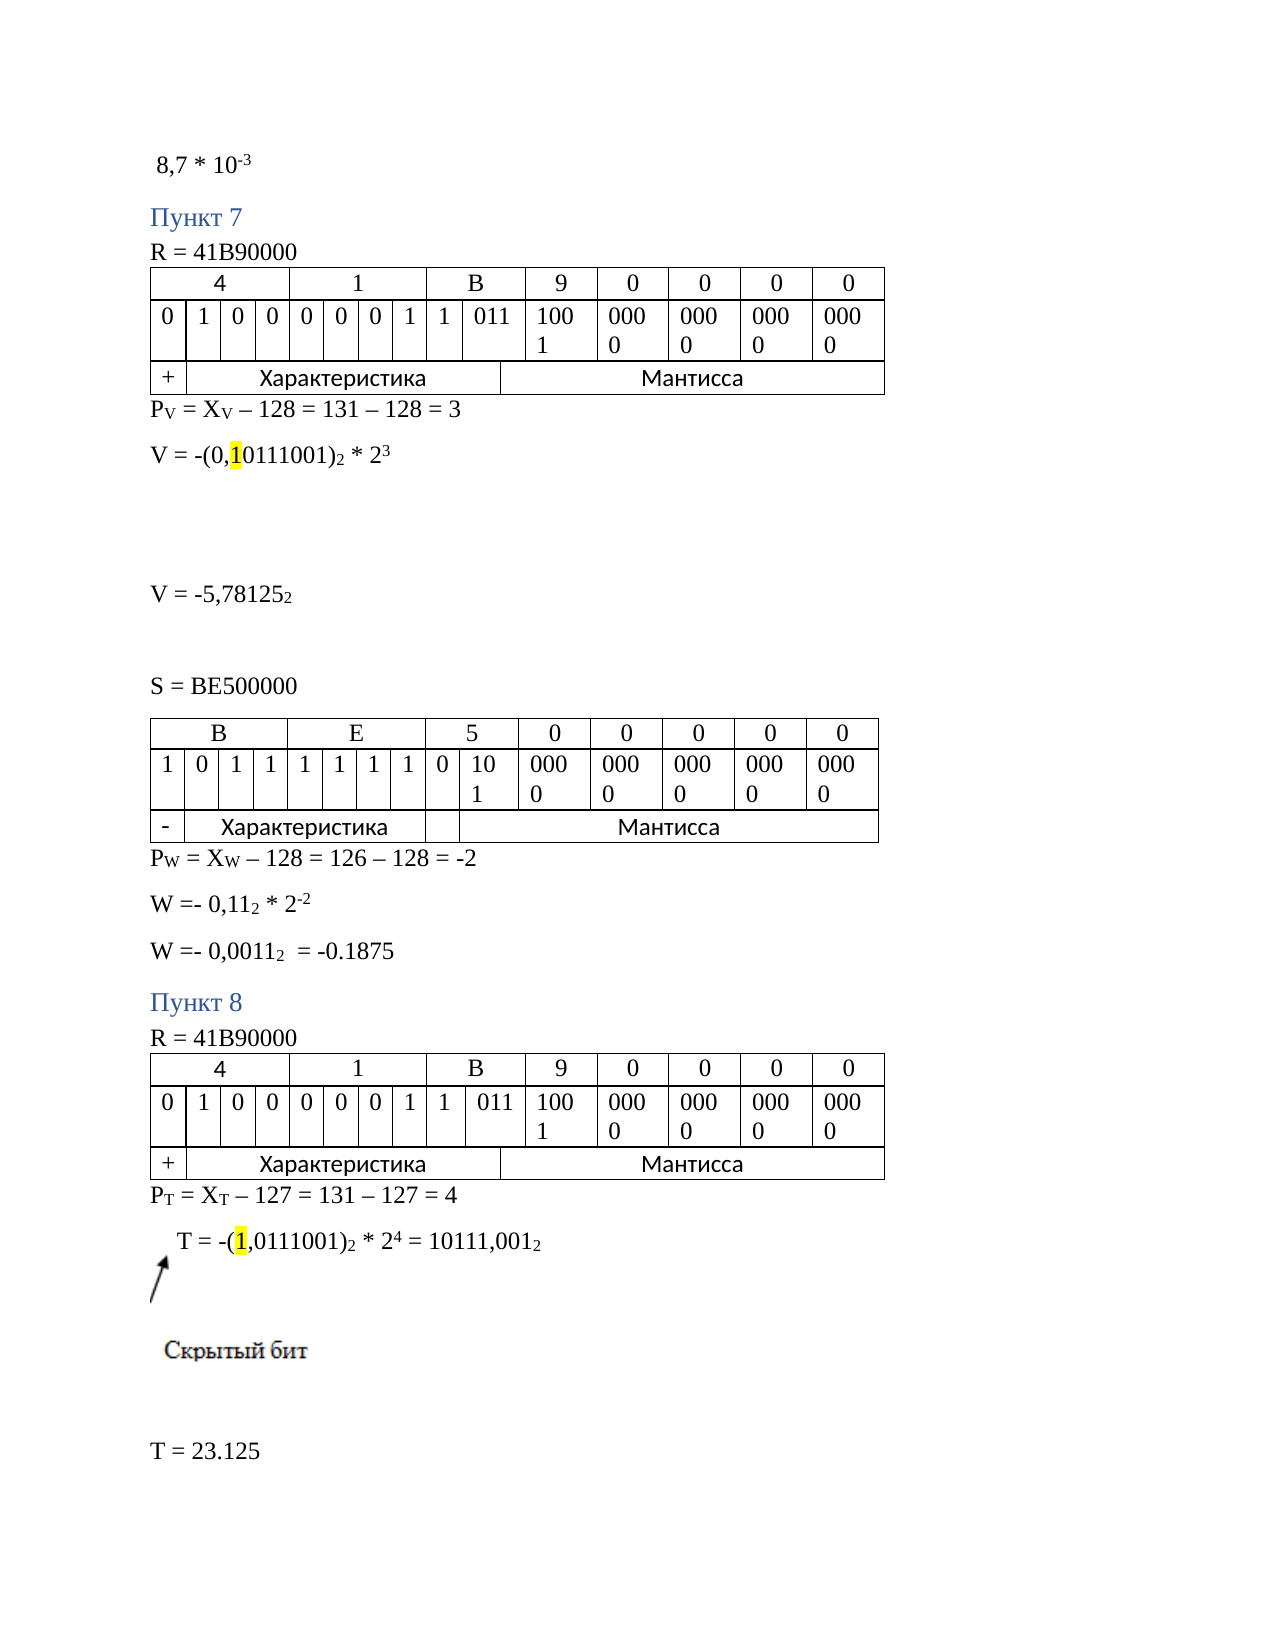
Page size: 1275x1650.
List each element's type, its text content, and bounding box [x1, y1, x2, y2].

table_cell Характеристика [187, 1148, 500, 1179]
table_cell 0000 [813, 1087, 884, 1146]
table_cell 1 [187, 301, 220, 360]
table_cell 101 [460, 750, 518, 809]
table_cell Мантисса [501, 1148, 884, 1179]
table_cell 0000 [735, 750, 806, 809]
table_cell 0 [324, 1087, 358, 1146]
table_header 0 [735, 719, 806, 748]
table_cell 011 [466, 1087, 525, 1146]
table_cell 0 [185, 750, 218, 809]
table_header 0 [663, 719, 734, 748]
table_header 0 [813, 268, 884, 299]
table_header 0 [741, 1054, 812, 1085]
text T = -(1,0111001)2 * 24 = 10111,0012 [150, 1226, 1125, 1308]
table_header 9 [526, 268, 597, 299]
table_cell 1 [323, 750, 356, 809]
table_cell 0000 [741, 1087, 812, 1146]
table_cell 0000 [669, 301, 740, 360]
table_cell 1 [187, 1087, 220, 1146]
table_header 4 [151, 1054, 289, 1085]
table_cell 0 [426, 750, 459, 809]
table_cell 1001 [526, 301, 597, 360]
text S = BE500000 [150, 671, 1125, 700]
table_cell 0 [359, 1087, 392, 1146]
table_cell 0000 [741, 301, 812, 360]
table_header 1 [290, 268, 426, 299]
table_header 0 [807, 719, 878, 748]
table_cell Мантисса [460, 811, 878, 842]
table_header E [288, 719, 425, 748]
table_cell 011 [463, 301, 525, 360]
table_cell 1 [151, 750, 184, 809]
table_header 1 [290, 1054, 426, 1085]
table_header 4 [151, 268, 289, 299]
table_cell 0 [151, 1087, 185, 1146]
text PT = XT – 127 = 131 – 127 = 4 [150, 1180, 1125, 1209]
table_cell 0 [290, 1087, 323, 1146]
table_cell 0000 [813, 301, 884, 360]
text Пункт 8 [150, 987, 1125, 1018]
table_cell 1 [391, 750, 425, 809]
text PW = XW – 128 = 126 – 128 = -2 [150, 843, 1125, 871]
table_cell 0 [256, 301, 289, 360]
table_header 0 [813, 1054, 884, 1085]
table_header 0 [591, 719, 662, 748]
table_cell + [151, 362, 186, 393]
table_cell 0000 [663, 750, 734, 809]
table_cell 0 [151, 301, 185, 360]
text V = -(0,10111001)2 * 23 [150, 441, 1125, 469]
text T = 23.125 [150, 1436, 1125, 1464]
table_header 0 [598, 268, 668, 299]
text Пункт 7 [150, 201, 1125, 232]
table_cell 0000 [598, 1087, 668, 1146]
table_cell 1 [427, 301, 462, 360]
text 8,7 * 10-3 [150, 150, 1125, 179]
table_header 5 [426, 719, 518, 748]
table_cell 1 [427, 1087, 465, 1146]
table_header B [151, 719, 287, 748]
table_cell Характеристика [187, 362, 500, 393]
table_cell 0000 [519, 750, 590, 809]
text R = 41B90000 [150, 237, 1125, 266]
table_header 0 [669, 268, 740, 299]
table_cell 0 [221, 301, 255, 360]
table_cell 1 [393, 1087, 426, 1146]
text V = -5,781252 [150, 579, 1125, 607]
table_cell Мантисса [501, 362, 884, 393]
table_cell 0 [290, 301, 323, 360]
table_header 0 [741, 268, 812, 299]
table_cell Характеристика [185, 811, 425, 842]
table_cell + [151, 1148, 186, 1179]
table_cell 1 [254, 750, 287, 809]
table_cell 0 [324, 301, 358, 360]
table_cell [426, 811, 459, 842]
text PV = XV – 128 = 131 – 128 = 3 [150, 394, 1125, 423]
table_cell 0000 [591, 750, 662, 809]
text W =- 0,112 * 2-2 [150, 889, 1125, 918]
table_cell 1001 [526, 1087, 597, 1146]
table_cell 1 [393, 301, 426, 360]
table_cell 0000 [598, 301, 668, 360]
table_cell 0 [359, 301, 392, 360]
text R = 41B90000 [150, 1023, 1125, 1052]
table_cell 1 [288, 750, 322, 809]
table_header B [427, 1054, 525, 1085]
table_cell 0 [221, 1087, 255, 1146]
table_header 0 [598, 1054, 668, 1085]
table_cell 1 [219, 750, 253, 809]
table_cell - [151, 811, 184, 842]
table_cell 0 [256, 1087, 289, 1146]
table_cell 0000 [807, 750, 878, 809]
table_header 0 [519, 719, 590, 748]
table_header 0 [669, 1054, 740, 1085]
table_cell 0000 [669, 1087, 740, 1146]
table_header B [427, 268, 525, 299]
table_header 9 [526, 1054, 597, 1085]
table_cell 1 [357, 750, 390, 809]
text W =- 0,00112 = -0.1875 [150, 936, 1125, 964]
